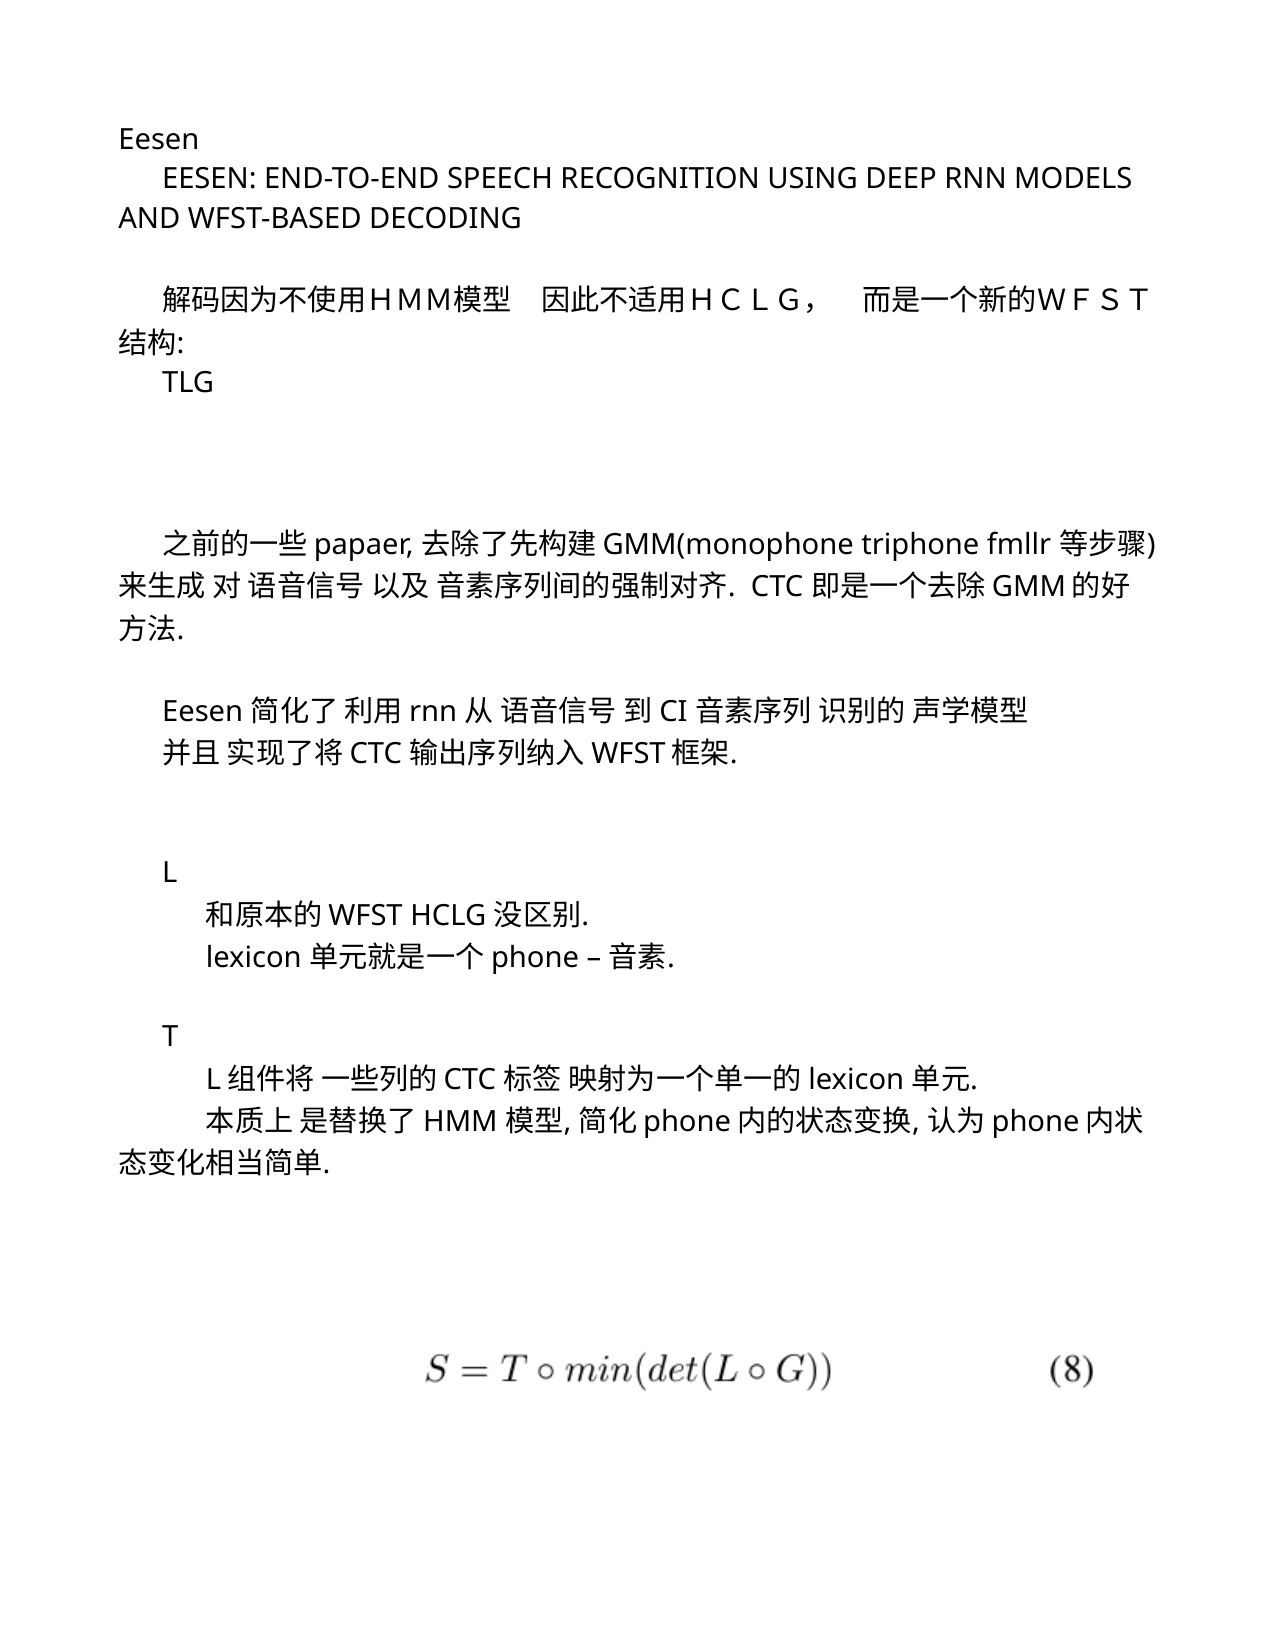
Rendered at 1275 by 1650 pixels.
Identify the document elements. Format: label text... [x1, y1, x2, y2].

text 本质上 是替换了 HMM 模型, 简化phone内的状态变换, 认为phone内状态变化相当简单. [118, 1098, 1157, 1182]
picture [171, 1301, 1104, 1416]
text 并且 实现了将CTC 输出序列纳入 WFST框架. [118, 730, 1157, 772]
text 之前的一些papaer, 去除了先构建GMM(monophone triphone fmllr 等步骤) 来生成 对 语音信号 以及 音素序列间的强制对齐. CTC 即是一个去除GMM的好方法. [118, 520, 1157, 648]
text TLG [118, 362, 1157, 401]
text L组件将 一些列的CTC 标签 映射为一个单一的 lexicon 单元. [118, 1055, 1157, 1098]
text Eesen [118, 118, 1157, 158]
text L [118, 851, 1157, 891]
text Eesen 简化了 利用rnn 从 语音信号 到 CI 音素序列 识别的 声学模型 [118, 687, 1157, 730]
text 和原本的WFST HCLG 没区别. [118, 891, 1157, 933]
text lexicon 单元就是一个 phone – 音素. [118, 933, 1157, 976]
text 解码因为不使用ＨＭＭ模型 因此不适用ＨＣＬＧ， 而是一个新的ＷＦＳＴ结构: [118, 277, 1157, 362]
text T [118, 1016, 1157, 1055]
text EESEN: END-TO-END SPEECH RECOGNITION USING DEEP RNN MODELS AND WFST-BASED DECODING [118, 158, 1157, 237]
